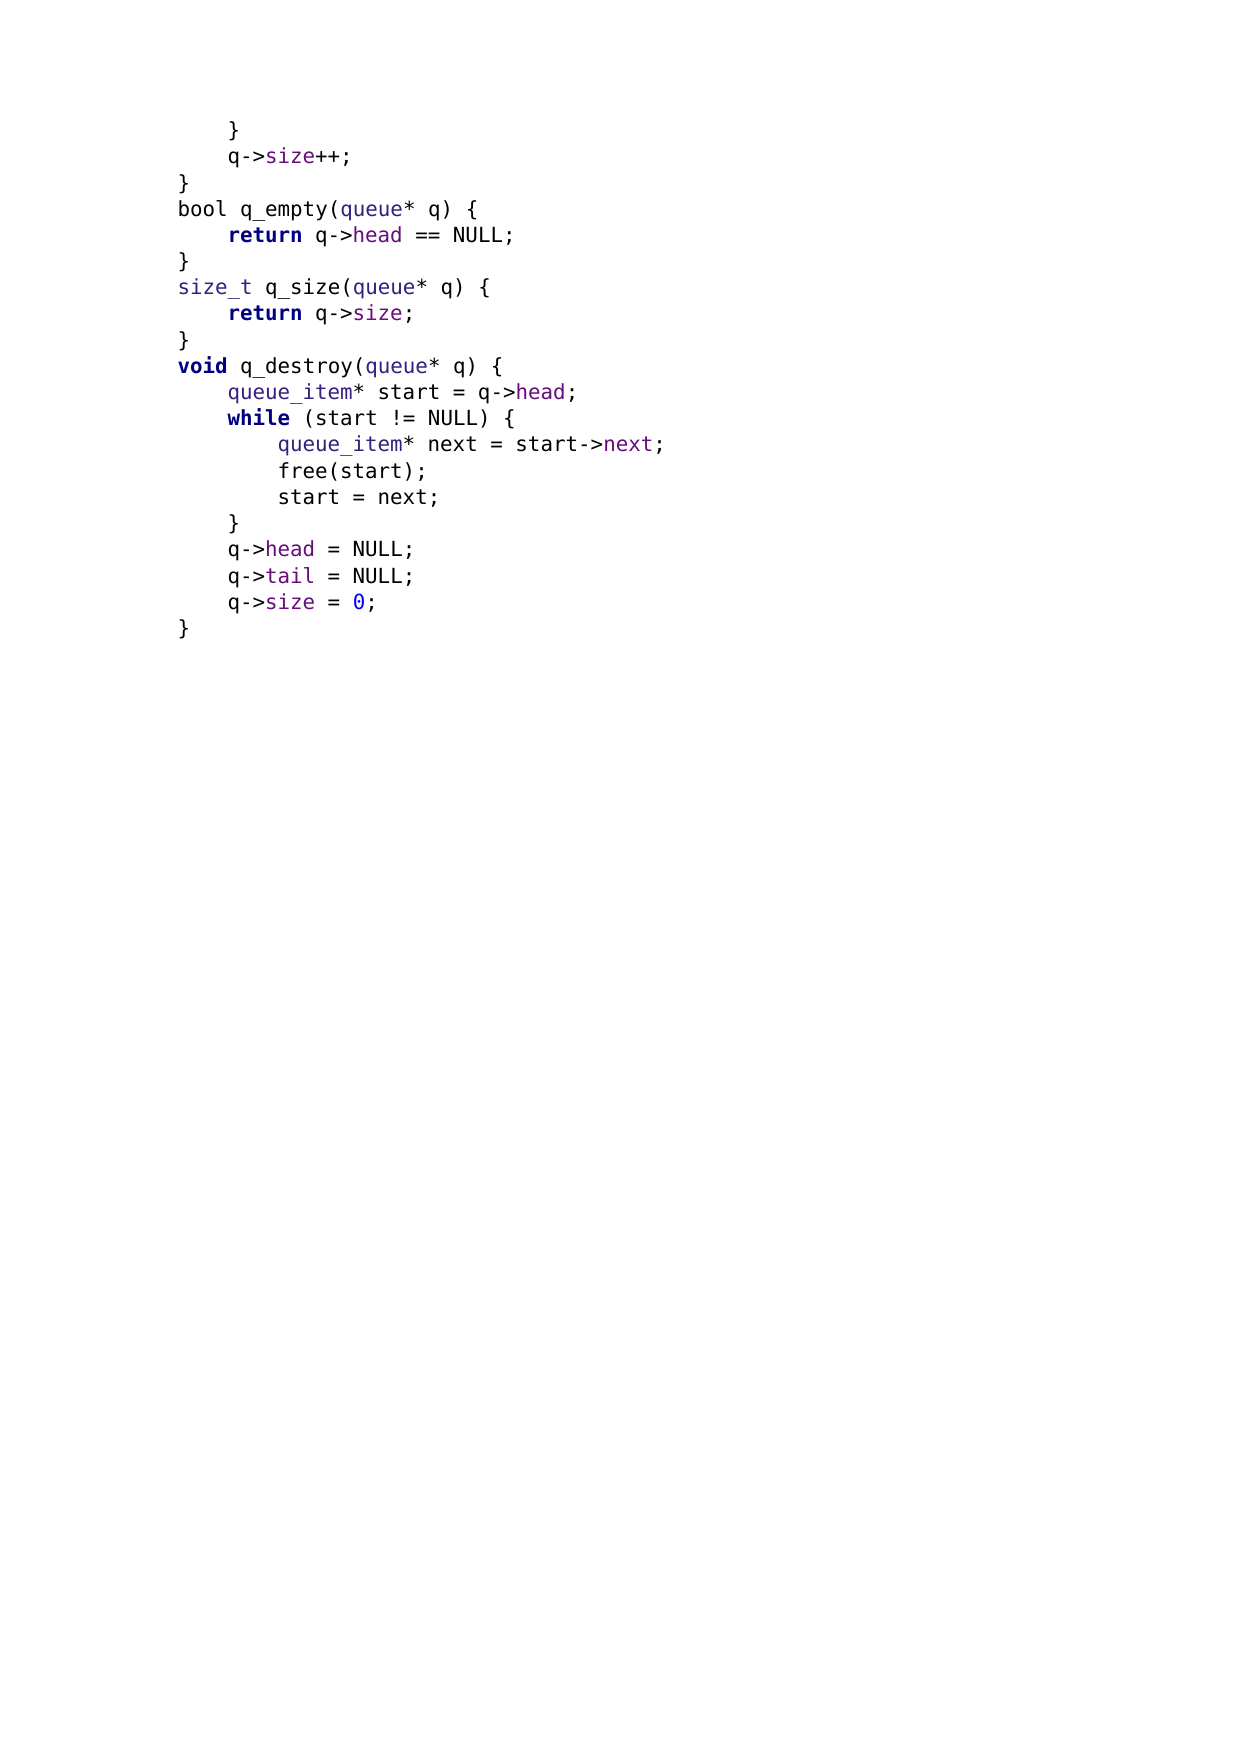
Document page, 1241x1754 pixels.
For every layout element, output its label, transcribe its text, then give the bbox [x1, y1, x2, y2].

text return q->head == NULL; [177, 223, 1152, 247]
text q->size++; [177, 144, 1152, 169]
text while (start != NULL) { [177, 406, 1152, 431]
text bool q_empty(queue* q) { [177, 197, 1152, 221]
text size_t q_size(queue* q) { [177, 275, 1152, 299]
text void q_destroy(queue* q) { [177, 354, 1152, 378]
text } [177, 249, 1152, 273]
text } [177, 616, 1152, 641]
text q->head = NULL; [177, 537, 1152, 562]
text free(start); [177, 459, 1152, 483]
text start = next; [177, 485, 1152, 509]
text } [177, 328, 1152, 352]
text queue_item* next = start->next; [177, 432, 1152, 457]
text } [177, 511, 1152, 536]
text return q->size; [177, 301, 1152, 326]
text queue_item* start = q->head; [177, 380, 1152, 404]
text q->size = 0; [177, 590, 1152, 614]
text q->tail = NULL; [177, 564, 1152, 588]
text } [177, 118, 1152, 142]
text } [177, 171, 1152, 195]
